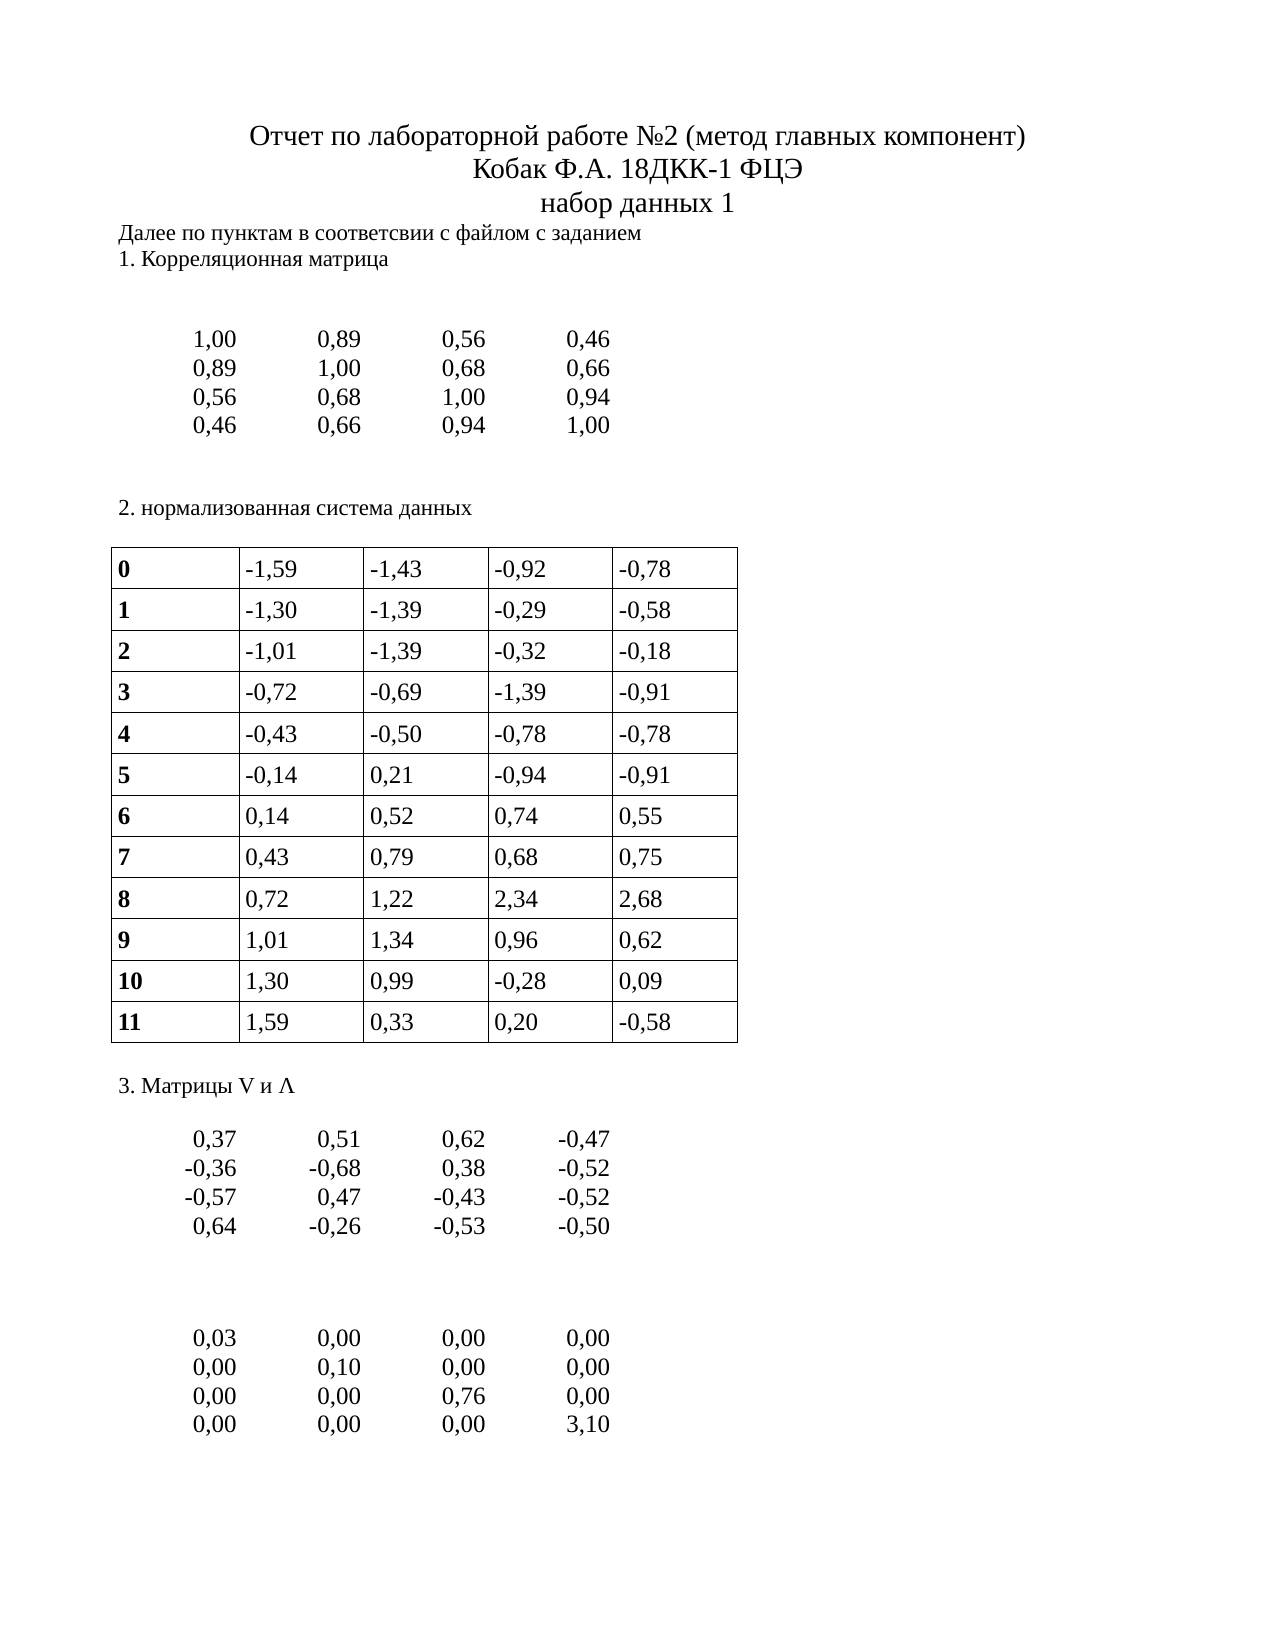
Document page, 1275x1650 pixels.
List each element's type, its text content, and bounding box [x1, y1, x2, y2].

text набор данных 1 [118, 185, 1157, 219]
table_cell -1,39 [489, 672, 612, 712]
table_header 0,03 [112, 1323, 239, 1352]
table_cell 0,72 [240, 878, 363, 918]
table_cell 11 [112, 1002, 239, 1042]
table_cell 0,66 [240, 410, 364, 439]
text Кобак Ф.А. 18ДКК-1 ФЦЭ [118, 152, 1157, 185]
table_cell -0,68 [240, 1153, 364, 1182]
table_cell 10 [112, 961, 239, 1001]
table_cell 1,00 [364, 382, 488, 410]
table_cell 0,00 [240, 1381, 364, 1409]
table_header -0,78 [613, 548, 737, 588]
table_cell -0,28 [489, 961, 612, 1001]
table_header 0,89 [240, 324, 364, 353]
table_header 0,00 [489, 1323, 613, 1352]
table_cell -0,52 [489, 1153, 613, 1182]
table_header 0,51 [240, 1125, 364, 1153]
table_cell 0,00 [240, 1410, 364, 1438]
table_cell 0,74 [489, 796, 612, 836]
text 3. Матрицы V и Ʌ [118, 1072, 1157, 1098]
table_cell 0,66 [489, 353, 613, 382]
table_cell -1,01 [240, 631, 363, 671]
table_cell 0,21 [364, 754, 488, 794]
table_cell -0,43 [240, 713, 363, 753]
table_cell 0,33 [364, 1002, 488, 1042]
table_cell 0,00 [364, 1410, 488, 1438]
table_cell -0,58 [613, 589, 737, 629]
table_cell 1,34 [364, 919, 488, 959]
table_header -1,43 [364, 548, 488, 588]
table_cell 0,20 [489, 1002, 612, 1042]
table_cell 0,00 [112, 1410, 239, 1438]
table_cell -0,78 [489, 713, 612, 753]
table_cell -0,72 [240, 672, 363, 712]
table_cell 0,94 [489, 382, 613, 410]
table_cell 0,56 [112, 382, 239, 410]
table_cell 0,43 [240, 837, 363, 877]
table_cell 1,00 [489, 410, 613, 439]
table_cell -1,30 [240, 589, 363, 629]
table_cell -0,14 [240, 754, 363, 794]
table_cell 7 [112, 837, 239, 877]
table_cell 1 [112, 589, 239, 629]
table_cell -0,91 [613, 672, 737, 712]
table_cell 0,00 [489, 1381, 613, 1409]
table_cell 9 [112, 919, 239, 959]
text 2. нормализованная система данных [118, 494, 1157, 521]
table_cell -0,69 [364, 672, 488, 712]
table_header 0,37 [112, 1125, 239, 1153]
table_header 0,00 [364, 1323, 488, 1352]
table_header 0,46 [489, 324, 613, 353]
table_cell 0,38 [364, 1153, 488, 1182]
table_cell -1,39 [364, 589, 488, 629]
table_cell 4 [112, 713, 239, 753]
table_cell 2,68 [613, 878, 737, 918]
table_cell 0,47 [240, 1182, 364, 1211]
table_cell 2 [112, 631, 239, 671]
table_header -0,47 [489, 1125, 613, 1153]
table_cell 3,10 [489, 1410, 613, 1438]
table_cell 8 [112, 878, 239, 918]
table_cell 0,94 [364, 410, 488, 439]
table_cell -0,53 [364, 1211, 488, 1239]
table_header -1,59 [240, 548, 363, 588]
table_cell 0,68 [364, 353, 488, 382]
table_header 1,00 [112, 324, 239, 353]
table_cell 6 [112, 796, 239, 836]
table_cell 0,09 [613, 961, 737, 1001]
table_cell 0,46 [112, 410, 239, 439]
table_cell 0,76 [364, 1381, 488, 1409]
text Отчет по лабораторной работе №2 (метод главных компонент) [118, 118, 1157, 152]
table_cell -0,94 [489, 754, 612, 794]
table_cell 0,14 [240, 796, 363, 836]
table_cell 5 [112, 754, 239, 794]
table_cell 0,99 [364, 961, 488, 1001]
table_cell -0,26 [240, 1211, 364, 1239]
table_cell 0,68 [240, 382, 364, 410]
table_cell 1,00 [240, 353, 364, 382]
table_cell -0,50 [364, 713, 488, 753]
table_cell 0,79 [364, 837, 488, 877]
table_cell 0,64 [112, 1211, 239, 1239]
table_cell -0,58 [613, 1002, 737, 1042]
table_cell 0,55 [613, 796, 737, 836]
table_cell -1,39 [364, 631, 488, 671]
table_cell -0,36 [112, 1153, 239, 1182]
table_cell 3 [112, 672, 239, 712]
text 1. Корреляционная матрица [118, 245, 1157, 271]
table_cell -0,50 [489, 1211, 613, 1239]
table_cell 0,62 [613, 919, 737, 959]
table_cell -0,18 [613, 631, 737, 671]
table_header 0,56 [364, 324, 488, 353]
table_cell 1,01 [240, 919, 363, 959]
table_cell -0,43 [364, 1182, 488, 1211]
table_cell -0,78 [613, 713, 737, 753]
table_cell 0,00 [112, 1381, 239, 1409]
text Далее по пунктам в соответсвии с файлом с заданием [118, 219, 1157, 245]
table_cell 0,68 [489, 837, 612, 877]
table_cell 0,00 [364, 1352, 488, 1381]
table_header -0,92 [489, 548, 612, 588]
table_cell 0,00 [489, 1352, 613, 1381]
table_cell -0,52 [489, 1182, 613, 1211]
table_cell 0,96 [489, 919, 612, 959]
table_cell -0,57 [112, 1182, 239, 1211]
table_cell -0,91 [613, 754, 737, 794]
table_header 0 [112, 548, 239, 588]
table_cell 0,10 [240, 1352, 364, 1381]
table_cell 0,75 [613, 837, 737, 877]
table_cell 1,59 [240, 1002, 363, 1042]
table_cell 1,30 [240, 961, 363, 1001]
table_cell 0,52 [364, 796, 488, 836]
table_cell 0,89 [112, 353, 239, 382]
table_cell -0,29 [489, 589, 612, 629]
table_cell 0,00 [112, 1352, 239, 1381]
table_cell -0,32 [489, 631, 612, 671]
table_header 0,00 [240, 1323, 364, 1352]
table_cell 1,22 [364, 878, 488, 918]
table_header 0,62 [364, 1125, 488, 1153]
table_cell 2,34 [489, 878, 612, 918]
